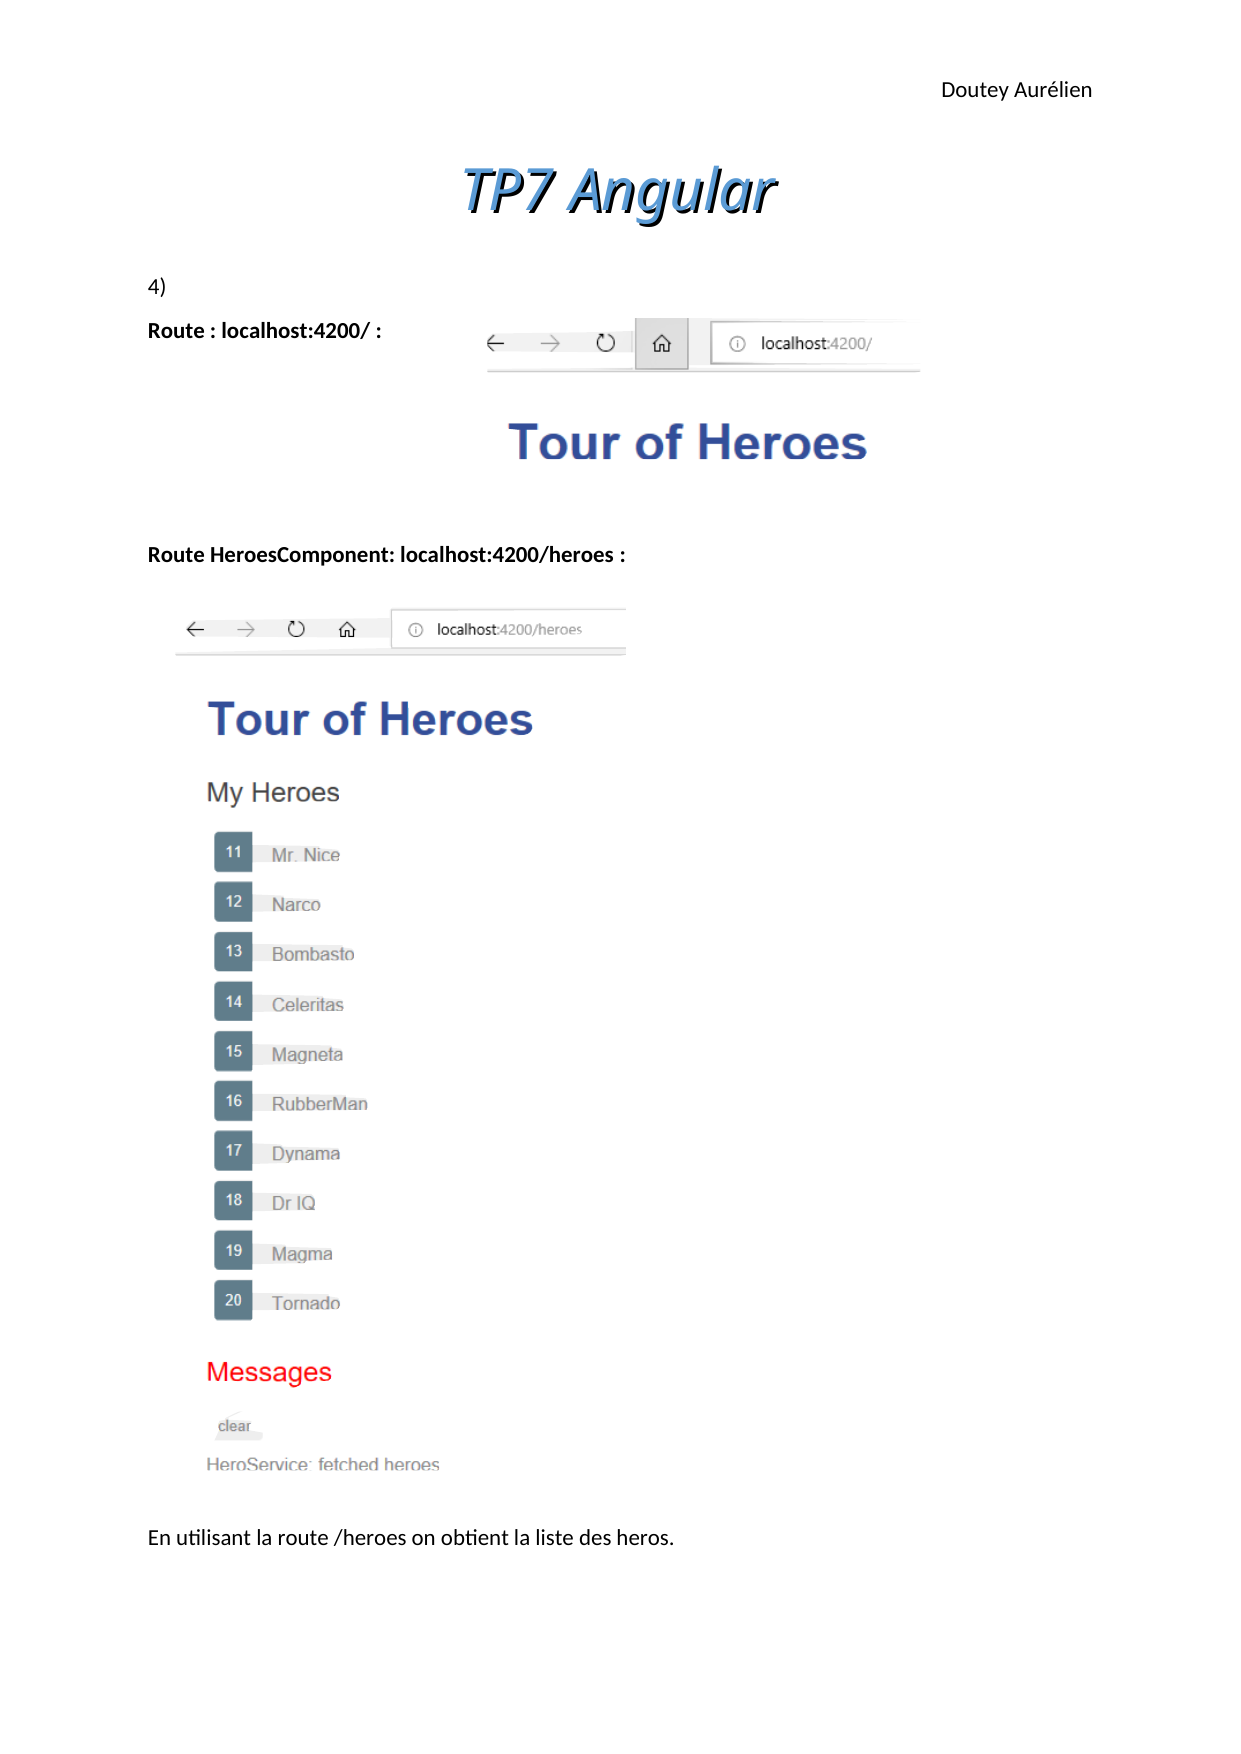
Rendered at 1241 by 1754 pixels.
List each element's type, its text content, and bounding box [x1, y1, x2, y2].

text 4) [148, 272, 1093, 300]
text Route HeroesComponent: localhost:4200/heroes : [148, 540, 1093, 568]
text TP7 Angular [148, 148, 1093, 227]
text En utilisant la route /heroes on obtient la liste des heros. [148, 1523, 1093, 1551]
text Route : localhost:4200/ : [148, 316, 1093, 344]
